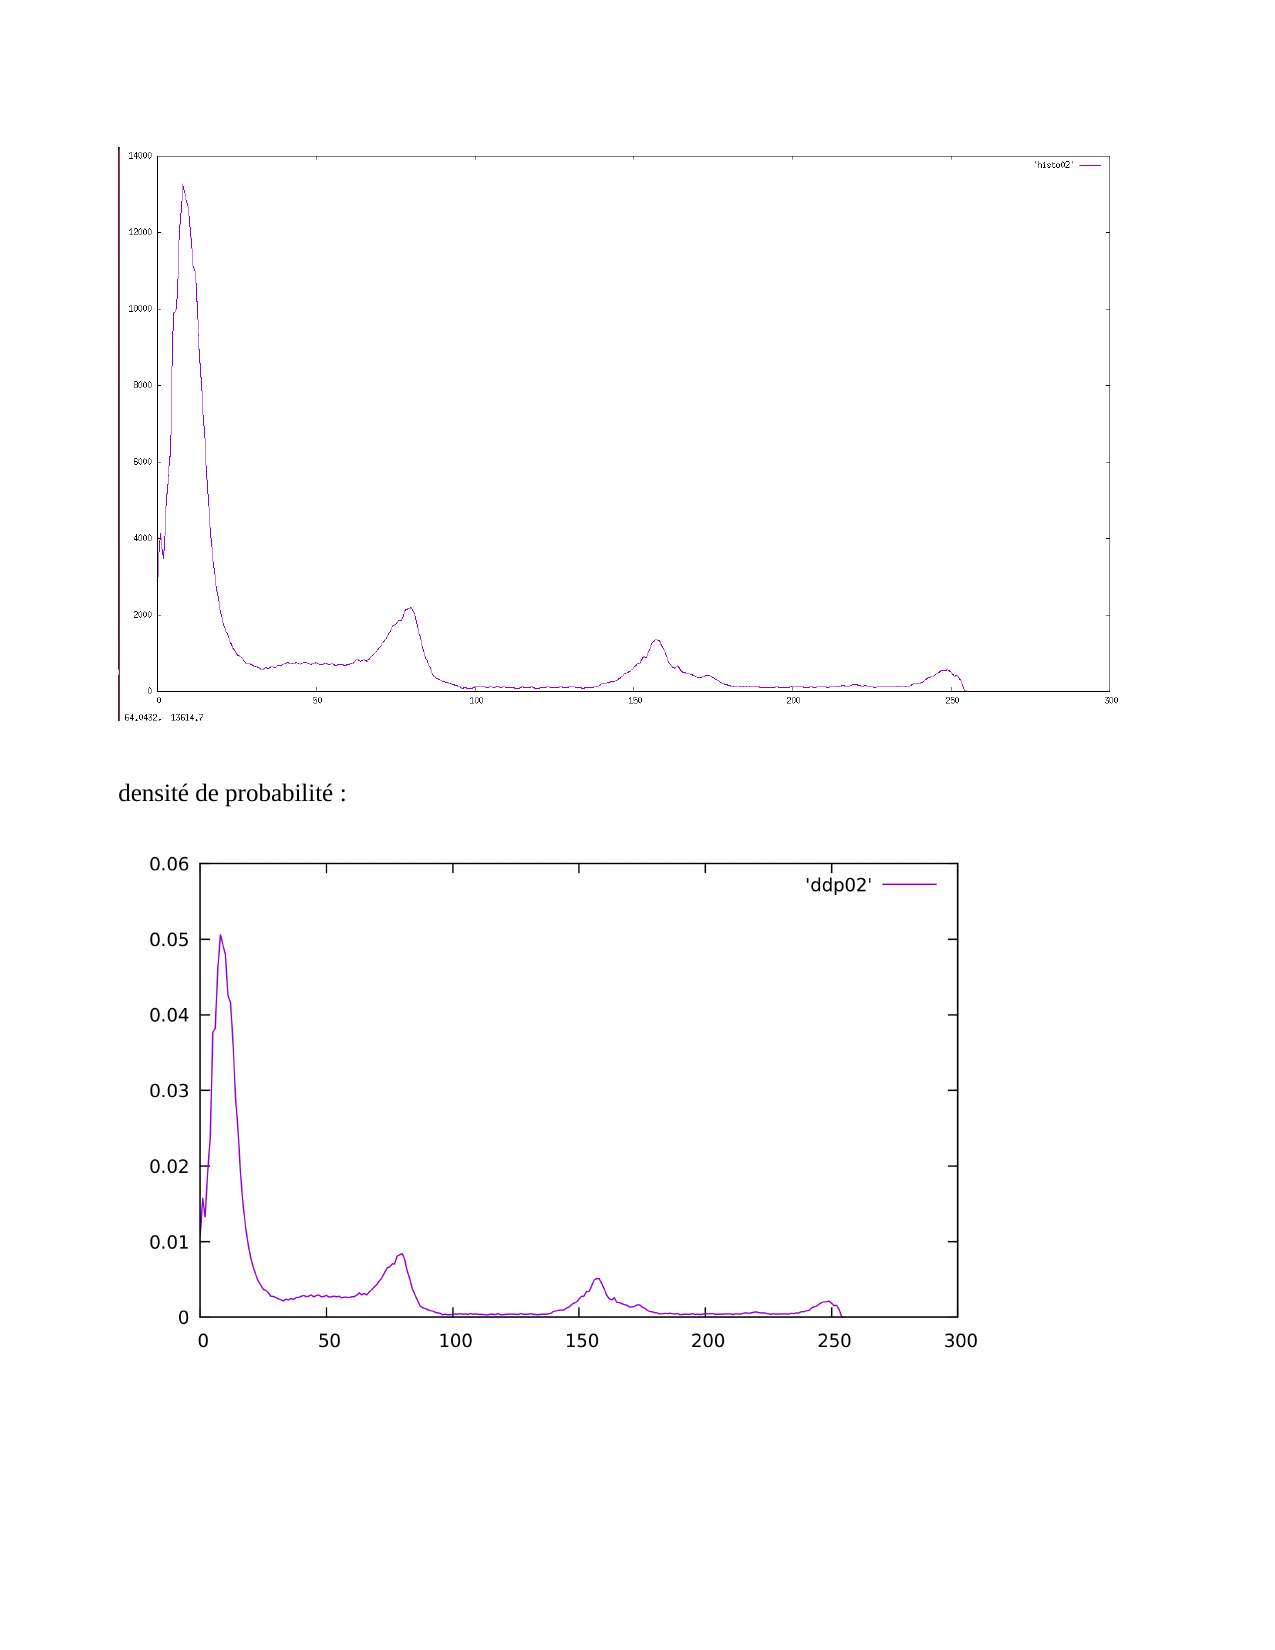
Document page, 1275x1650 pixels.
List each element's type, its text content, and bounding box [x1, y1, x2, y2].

text densité de probabilité : [118, 778, 1157, 806]
picture [118, 840, 1123, 1363]
picture [118, 147, 1123, 721]
